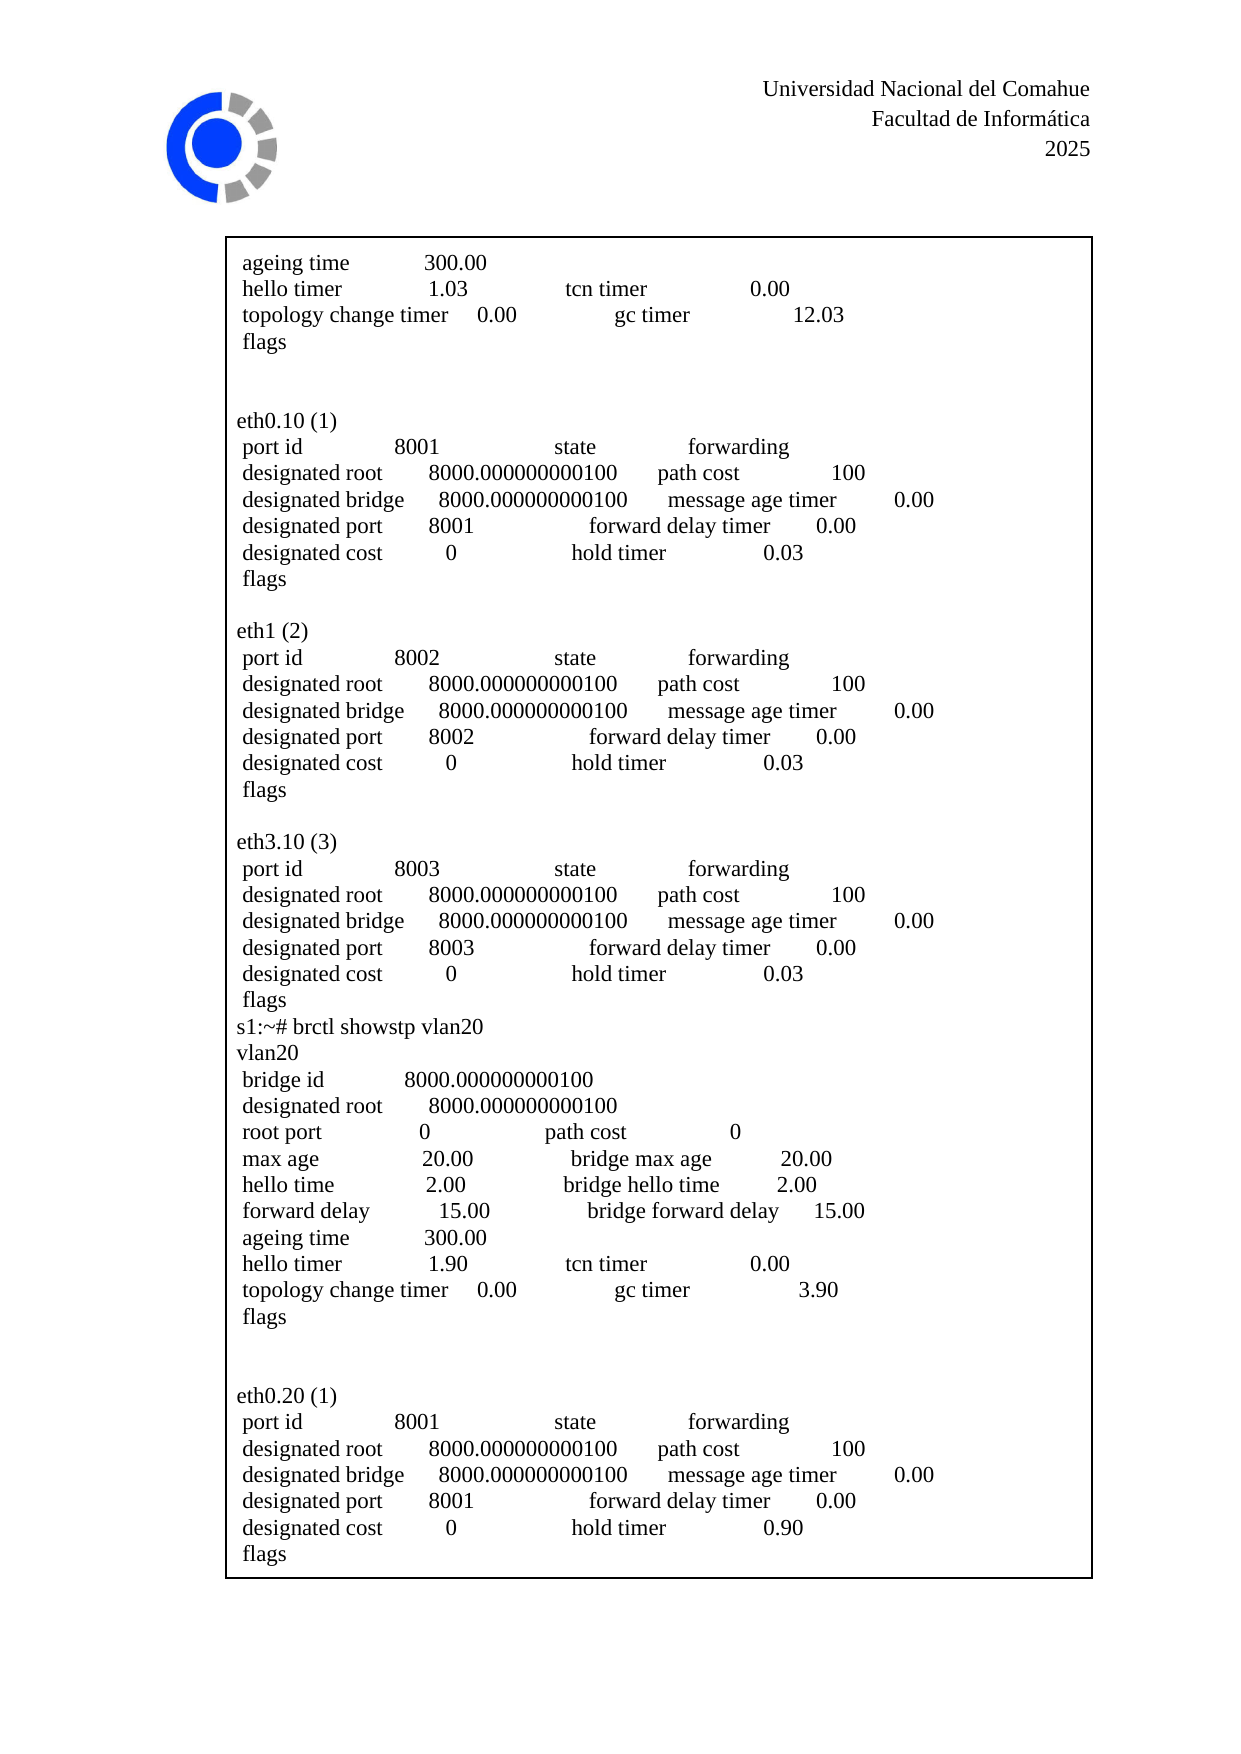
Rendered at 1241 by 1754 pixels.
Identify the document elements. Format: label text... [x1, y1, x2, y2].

table_header ageing time 300.00 hello timer 1.03 tcn timer 0.00 topology change timer 0.00 gc timer 12.03 flags eth0.10 (1) port id 8001 state forwarding designated root 8000.000000000100 path cost 100 designated bridge 8000.000000000100 message age timer 0.00 designated port 8001 forward delay timer 0.00 designated cost 0 hold timer 0.03 flags eth1 (2) port id 8002 state forwarding designated root 8000.000000000100 path cost 100 designated bridge 8000.000000000100 message age timer 0.00 designated port 8002 forward delay timer 0.00 designated cost 0 hold timer 0.03 flags eth3.10 (3) port id 8003 state forwarding designated root 8000.000000000100 path cost 100 designated bridge 8000.000000000100 message age timer 0.00 designated port 8003 forward delay timer 0.00 designated cost 0 hold timer 0.03 flags s1:~# brctl showstp vlan20 vlan20 bridge id 8000.000000000100 designated root 8000.000000000100 root port 0 path cost 0 max age 20.00 bridge max age 20.00 hello time 2.00 bridge hello time 2.00 forward delay 15.00 bridge forward delay 15.00 ageing time 300.00 hello timer 1.90 tcn timer 0.00 topology change timer 0.00 gc timer 3.90 flags eth0.20 (1) port id 8001 state forwarding designated root 8000.000000000100 path cost 100 designated bridge 8000.000000000100 message age timer 0.00 designated port 8001 forward delay timer 0.00 designated cost 0 hold timer 0.90 flags [227, 238, 1091, 1577]
picture [153, 78, 293, 211]
